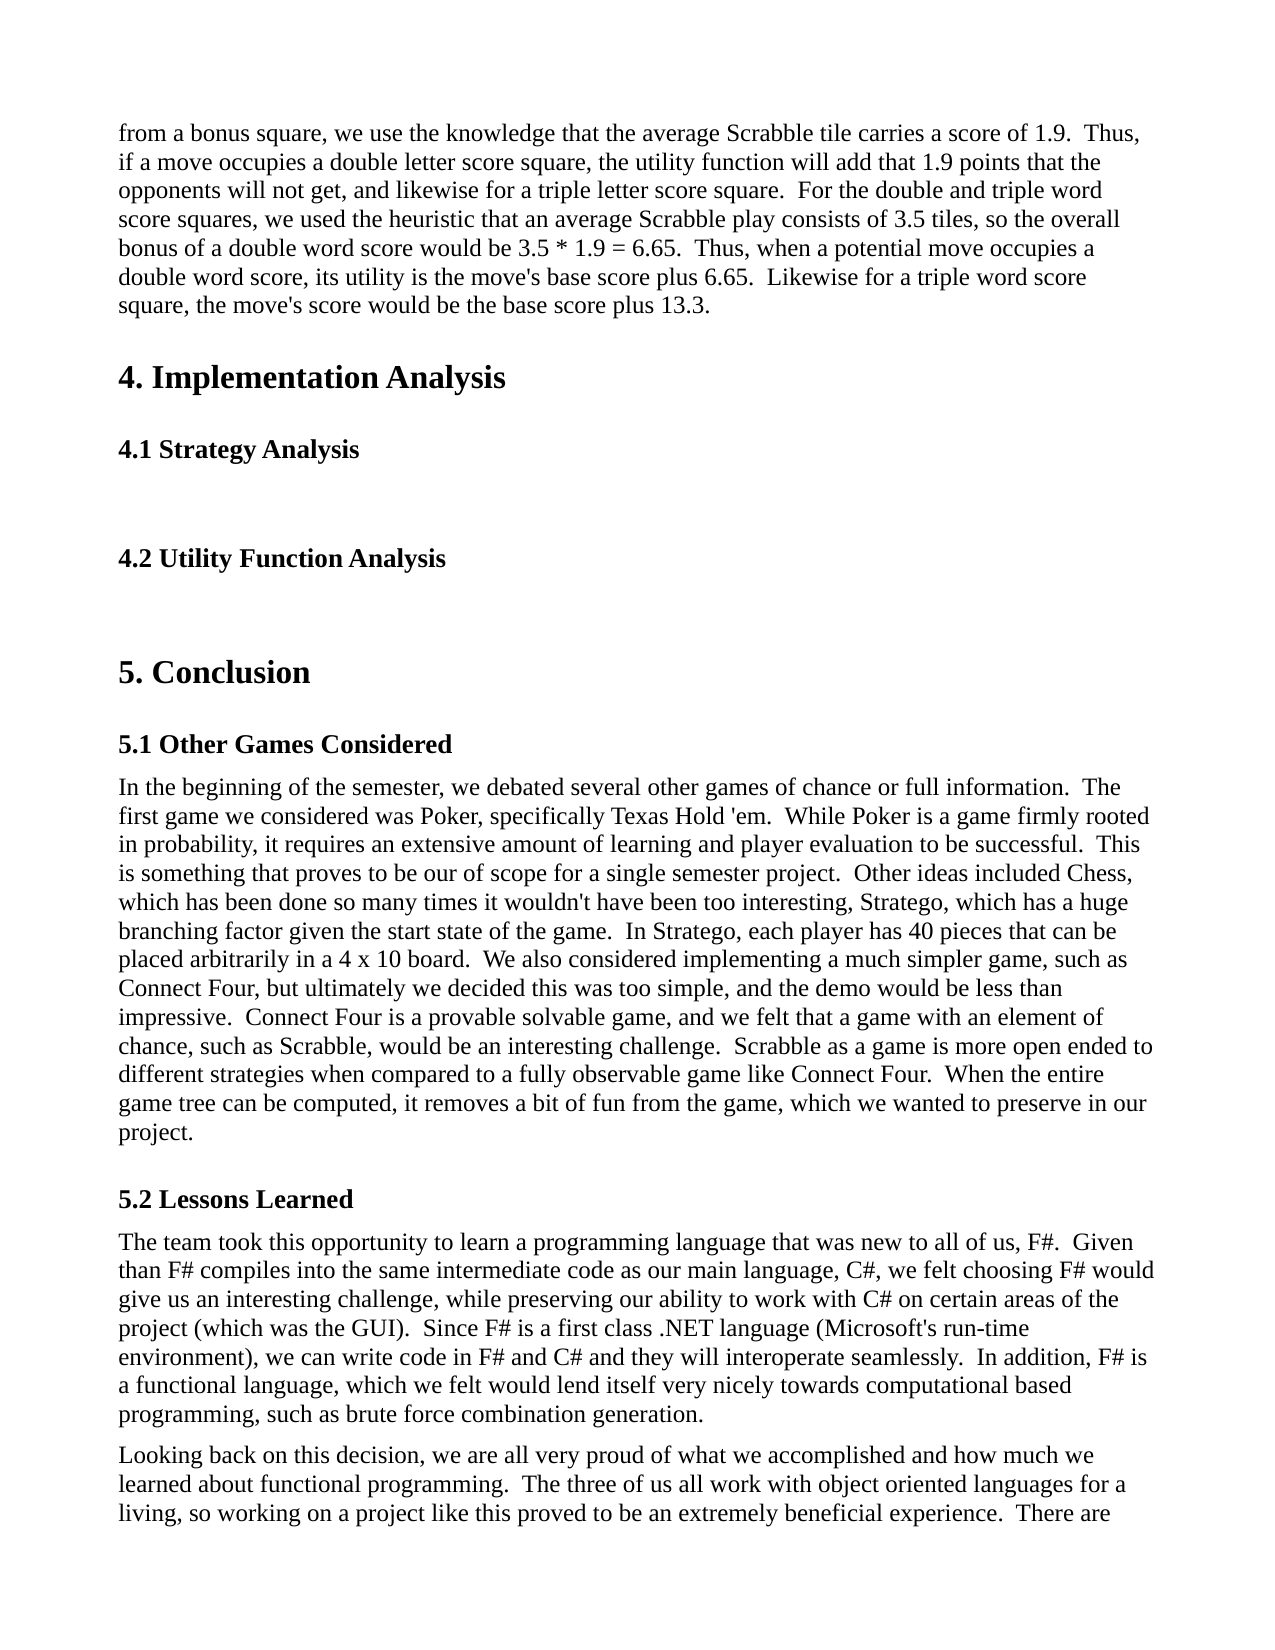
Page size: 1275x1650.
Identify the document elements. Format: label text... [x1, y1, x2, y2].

subtitle 4.1 Strategy Analysis [118, 433, 1157, 464]
text Looking back on this decision, we are all very proud of what we accomplished and how much we learned about functional programming. The three of us all work with object oriented languages for a living, so working on a project like this proved to be an extremely beneficial experience. There are [118, 1441, 1157, 1527]
subtitle 5.1 Other Games Considered [118, 728, 1157, 759]
text In the beginning of the semester, we debated several other games of chance or full information. The first game we considered was Poker, specifically Texas Hold 'em. While Poker is a game firmly rooted in probability, it requires an extensive amount of learning and player evaluation to be successful. This is something that proves to be our of scope for a single semester project. Other ideas included Chess, which has been done so many times it wouldn't have been too interesting, Stratego, which has a huge branching factor given the start state of the game. In Stratego, each player has 40 pieces that can be placed arbitrarily in a 4 x 10 board. We also considered implementing a much simpler game, such as Connect Four, but ultimately we decided this was too simple, and the demo would be less than impressive. Connect Four is a provable solvable game, and we felt that a game with an element of chance, such as Scrabble, would be an interesting challenge. Scrabble as a game is more open ended to different strategies when compared to a fully observable game like Connect Four. When the entire game tree can be computed, it removes a bit of fun from the game, which we wanted to preserve in our project. [118, 772, 1157, 1146]
subtitle 4. Implementation Analysis [118, 357, 1157, 395]
text The team took this opportunity to learn a programming language that was new to all of us, F#. Given than F# compiles into the same intermediate code as our main language, C#, we felt choosing F# would give us an interesting challenge, while preserving our ability to work with C# on certain areas of the project (which was the GUI). Since F# is a first class .NET language (Microsoft's run-time environment), we can write code in F# and C# and they will interoperate seamlessly. In addition, F# is a functional language, which we felt would lend itself very nicely towards computational based programming, such as brute force combination generation. [118, 1227, 1157, 1428]
subtitle 4.2 Utility Function Analysis [118, 543, 1157, 574]
subtitle 5. Conclusion [118, 652, 1157, 691]
subtitle 5.2 Lessons Learned [118, 1183, 1157, 1214]
text from a bonus square, we use the knowledge that the average Scrabble tile carries a score of 1.9. Thus, if a move occupies a double letter score square, the utility function will add that 1.9 points that the opponents will not get, and likewise for a triple letter score square. For the double and triple word score squares, we used the heuristic that an average Scrabble play consists of 3.5 tiles, so the overall bonus of a double word score would be 3.5 * 1.9 = 6.65. Thus, when a potential move occupies a double word score, its utility is the move's base score plus 6.65. Likewise for a triple word score square, the move's score would be the base score plus 13.3. [118, 118, 1157, 319]
